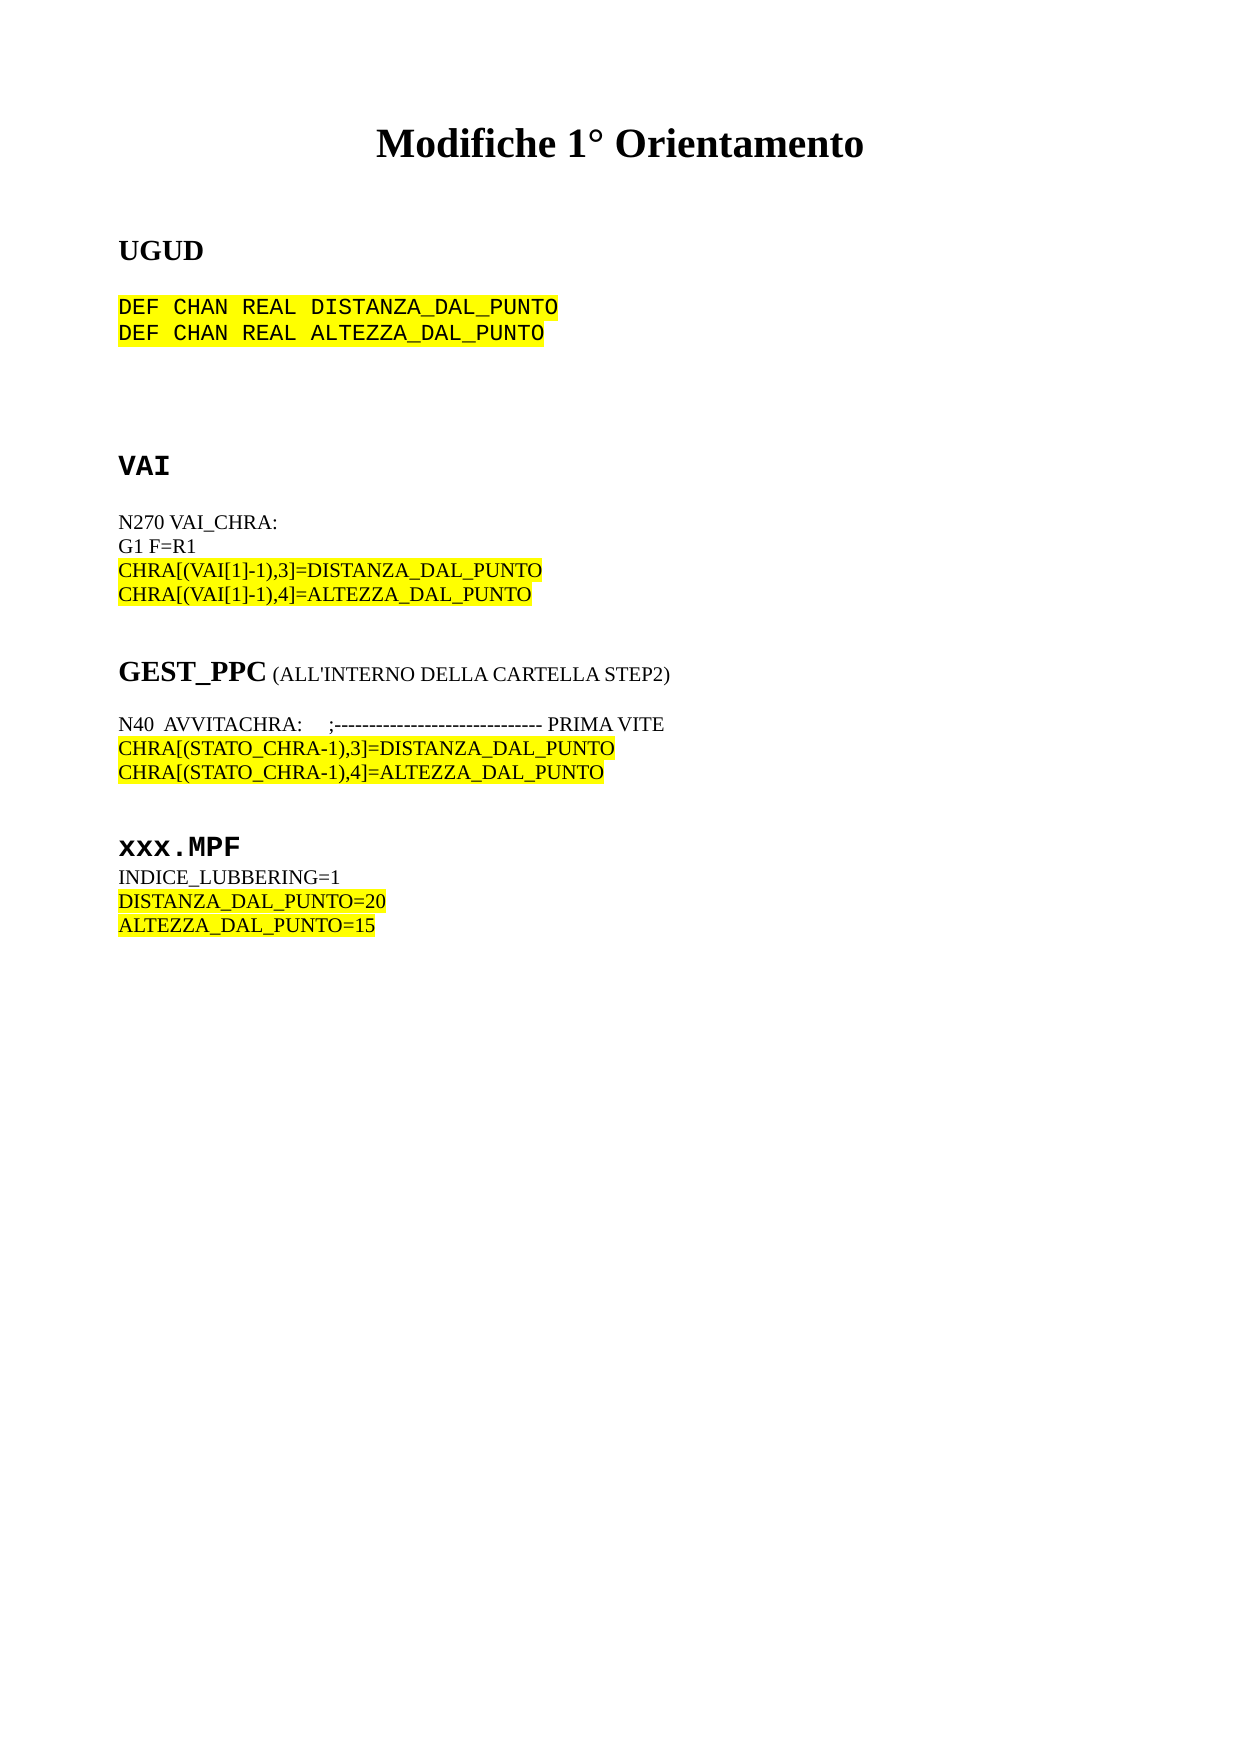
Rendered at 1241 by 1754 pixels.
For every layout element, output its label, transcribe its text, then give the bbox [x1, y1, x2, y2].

text DEF CHAN REAL DISTANZA_DAL_PUNTO [118, 295, 1122, 321]
text G1 F=R1 [118, 534, 1122, 558]
text INDICE_LUBBERING=1 [118, 865, 1122, 889]
text N270 VAI_CHRA: [118, 510, 1122, 534]
text CHRA[(VAI[1]-1),4]=ALTEZZA_DAL_PUNTO [118, 582, 1122, 606]
text GEST_PPC (ALL'INTERNO DELLA CARTELLA STEP2) [118, 654, 1122, 688]
text CHRA[(VAI[1]-1),3]=DISTANZA_DAL_PUNTO [118, 558, 1122, 582]
text ALTEZZA_DAL_PUNTO=15 [118, 913, 1122, 937]
text DISTANZA_DAL_PUNTO=20 [118, 889, 1122, 913]
text CHRA[(STATO_CHRA-1),3]=DISTANZA_DAL_PUNTO [118, 736, 1122, 760]
text UGUD [118, 233, 1122, 267]
text Modifiche 1° Orientamento [118, 118, 1122, 166]
text VAI [118, 451, 1122, 484]
text DEF CHAN REAL ALTEZZA_DAL_PUNTO [118, 321, 1122, 347]
text xxx.MPF [118, 832, 1122, 865]
text N40 AVVITACHRA: ;------------------------------ PRIMA VITE [118, 712, 1122, 736]
text CHRA[(STATO_CHRA-1),4]=ALTEZZA_DAL_PUNTO [118, 760, 1122, 784]
